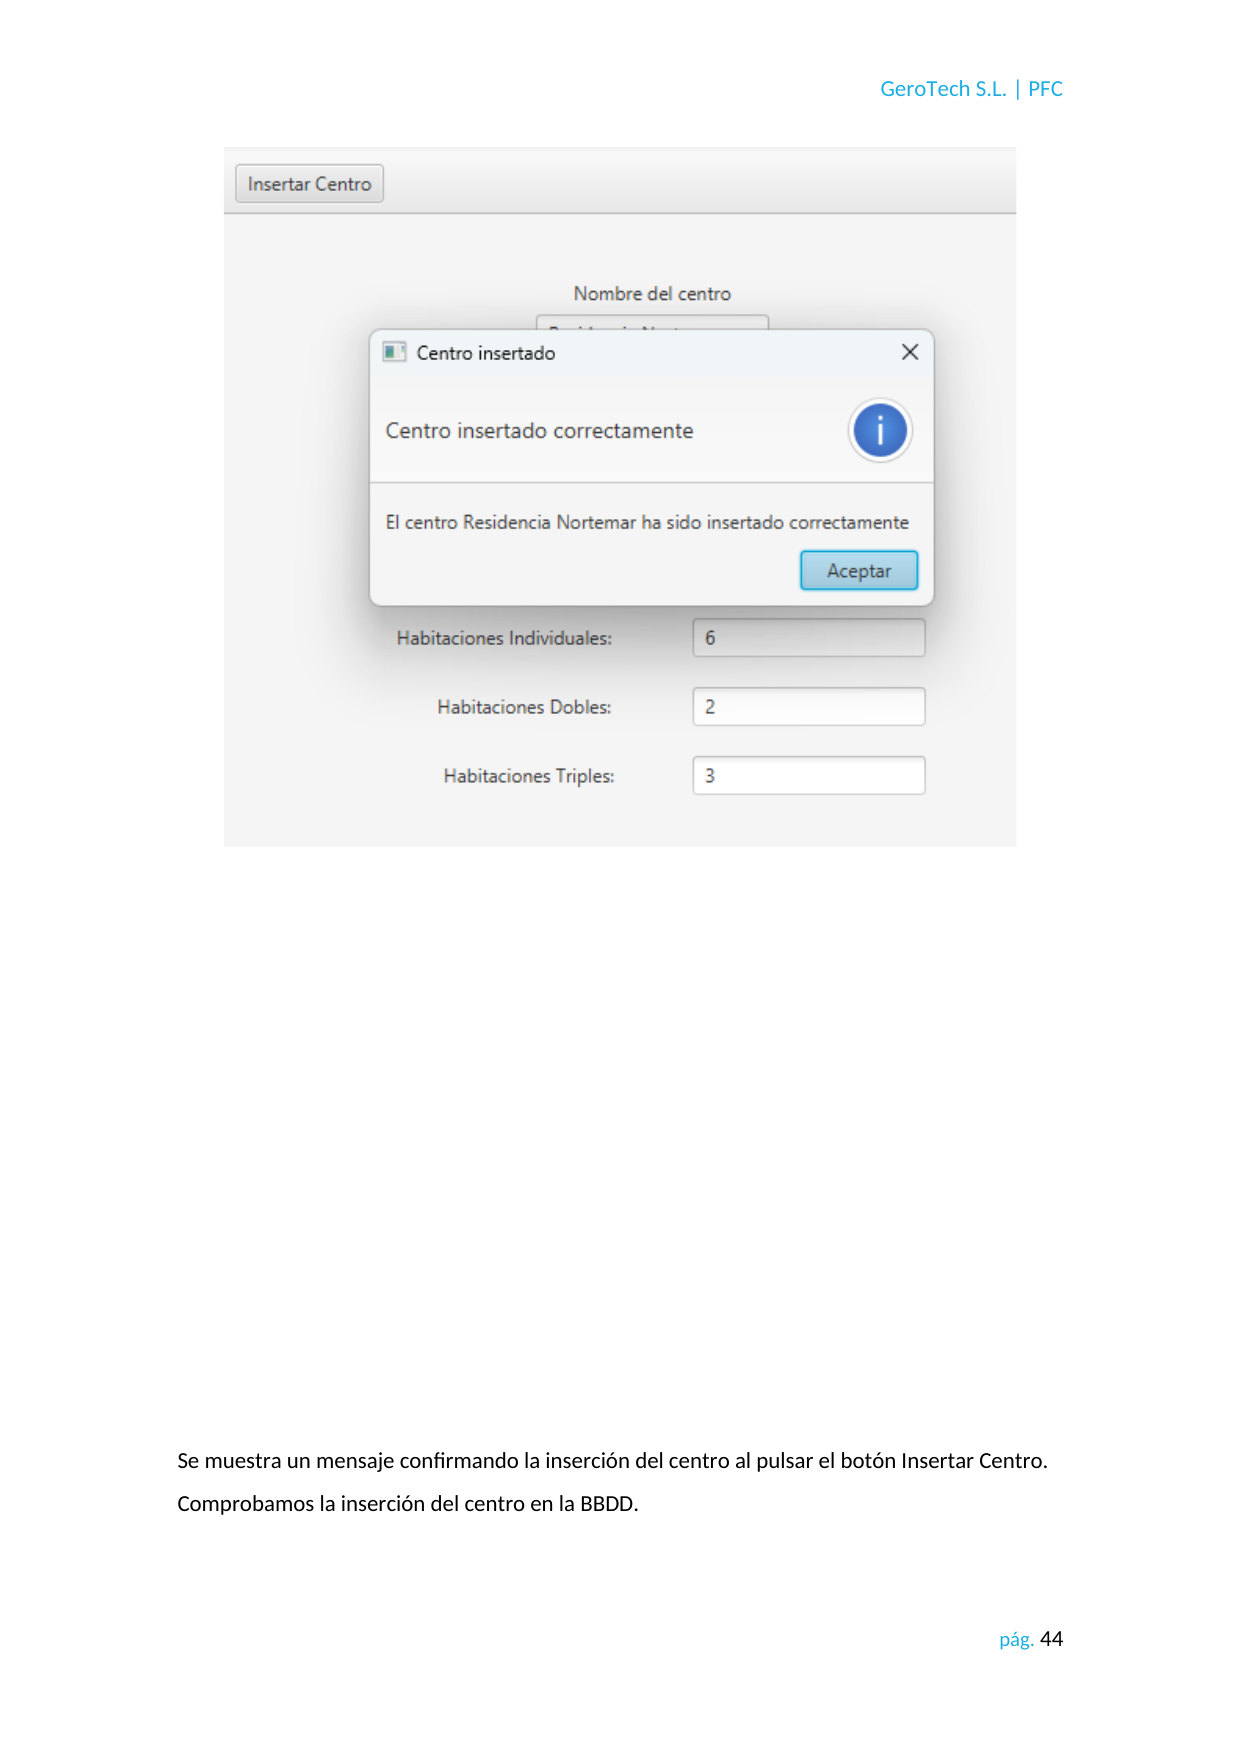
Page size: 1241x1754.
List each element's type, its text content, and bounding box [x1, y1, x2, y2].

text Comprobamos la inserción del centro en la BBDD. [177, 1489, 1063, 1517]
picture [223, 147, 1017, 847]
text Se muestra un mensaje confirmando la inserción del centro al pulsar el botón Insertar Centro. [177, 1446, 1063, 1474]
